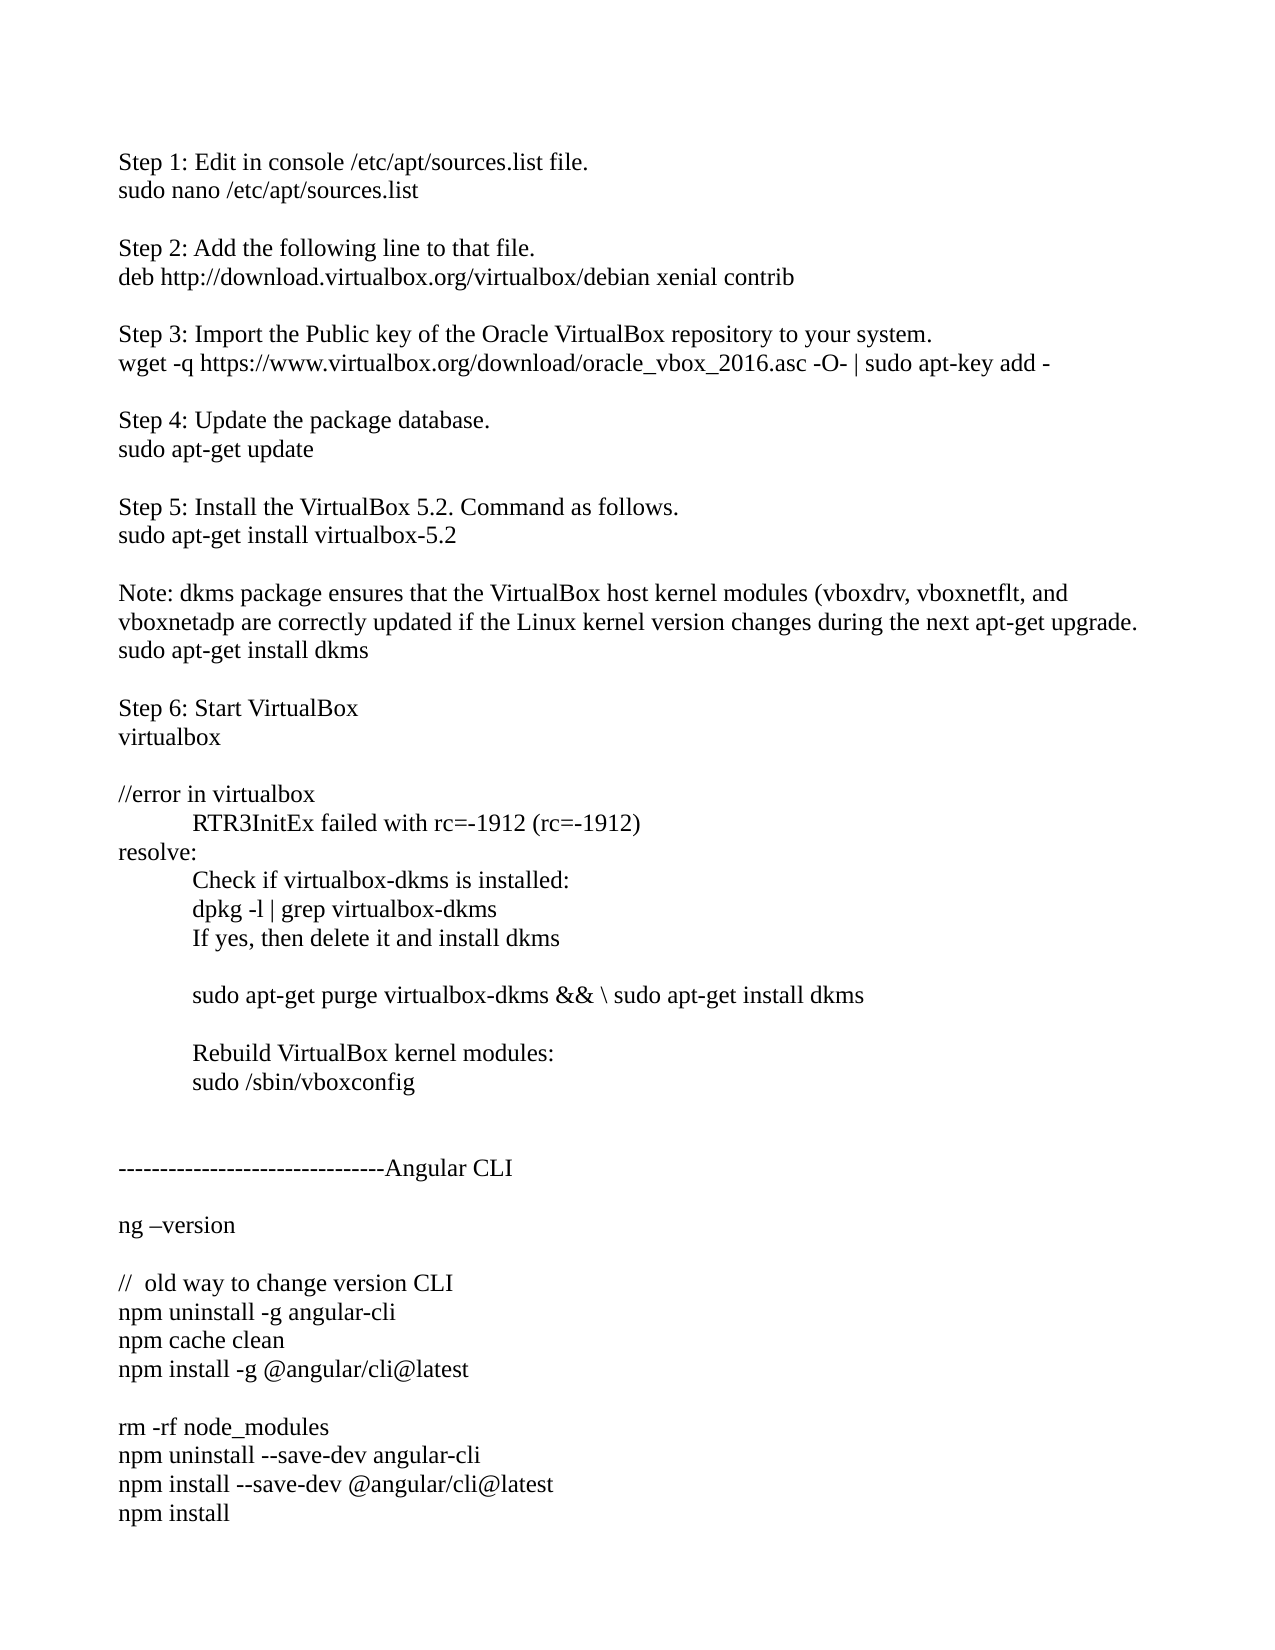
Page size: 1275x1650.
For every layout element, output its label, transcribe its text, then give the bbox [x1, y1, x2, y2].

text npm uninstall --save-dev angular-cli [118, 1441, 1157, 1469]
text npm cache clean [118, 1326, 1157, 1354]
text sudo nano /etc/apt/sources.list [118, 176, 1157, 204]
text Step 3: Import the Public key of the Oracle VirtualBox repository to your system. [118, 319, 1157, 348]
text RTR3InitEx failed with rc=-1912 (rc=-1912) [118, 808, 1157, 837]
text npm install -g @angular/cli@latest [118, 1354, 1157, 1383]
text npm install [118, 1498, 1157, 1527]
text Step 1: Edit in console /etc/apt/sources.list file. [118, 147, 1157, 176]
text sudo /sbin/vboxconfig [118, 1067, 1157, 1096]
text If yes, then delete it and install dkms [118, 923, 1157, 952]
text Step 2: Add the following line to that file. [118, 233, 1157, 262]
text ng –version [118, 1211, 1157, 1239]
text sudo apt-get purge virtualbox-dkms && \ sudo apt-get install dkms [118, 981, 1157, 1009]
text resolve: [118, 837, 1157, 866]
text // old way to change version CLI [118, 1268, 1157, 1297]
text sudo apt-get install dkms [118, 636, 1157, 664]
text //error in virtualbox [118, 779, 1157, 808]
text Step 5: Install the VirtualBox 5.2. Command as follows. [118, 492, 1157, 521]
text Step 4: Update the package database. [118, 406, 1157, 434]
text Rebuild VirtualBox kernel modules: [118, 1038, 1157, 1067]
text dpkg -l | grep virtualbox-dkms [118, 894, 1157, 923]
text --------------------------------Angular CLI [118, 1153, 1157, 1182]
text sudo apt-get update [118, 434, 1157, 463]
text deb http://download.virtualbox.org/virtualbox/debian xenial contrib [118, 262, 1157, 291]
text virtualbox [118, 722, 1157, 751]
text npm install --save-dev @angular/cli@latest [118, 1469, 1157, 1498]
text rm -rf node_modules [118, 1412, 1157, 1441]
text Check if virtualbox-dkms is installed: [118, 866, 1157, 894]
text wget -q https://www.virtualbox.org/download/oracle_vbox_2016.asc -O- | sudo apt-key add - [118, 348, 1157, 377]
text npm uninstall -g angular-cli [118, 1297, 1157, 1326]
text Step 6: Start VirtualBox [118, 693, 1157, 722]
text sudo apt-get install virtualbox-5.2 [118, 521, 1157, 549]
text Note: dkms package ensures that the VirtualBox host kernel modules (vboxdrv, vboxnetflt, and vboxnetadp are correctly updated if the Linux kernel version changes during the next apt-get upgrade. [118, 578, 1157, 636]
